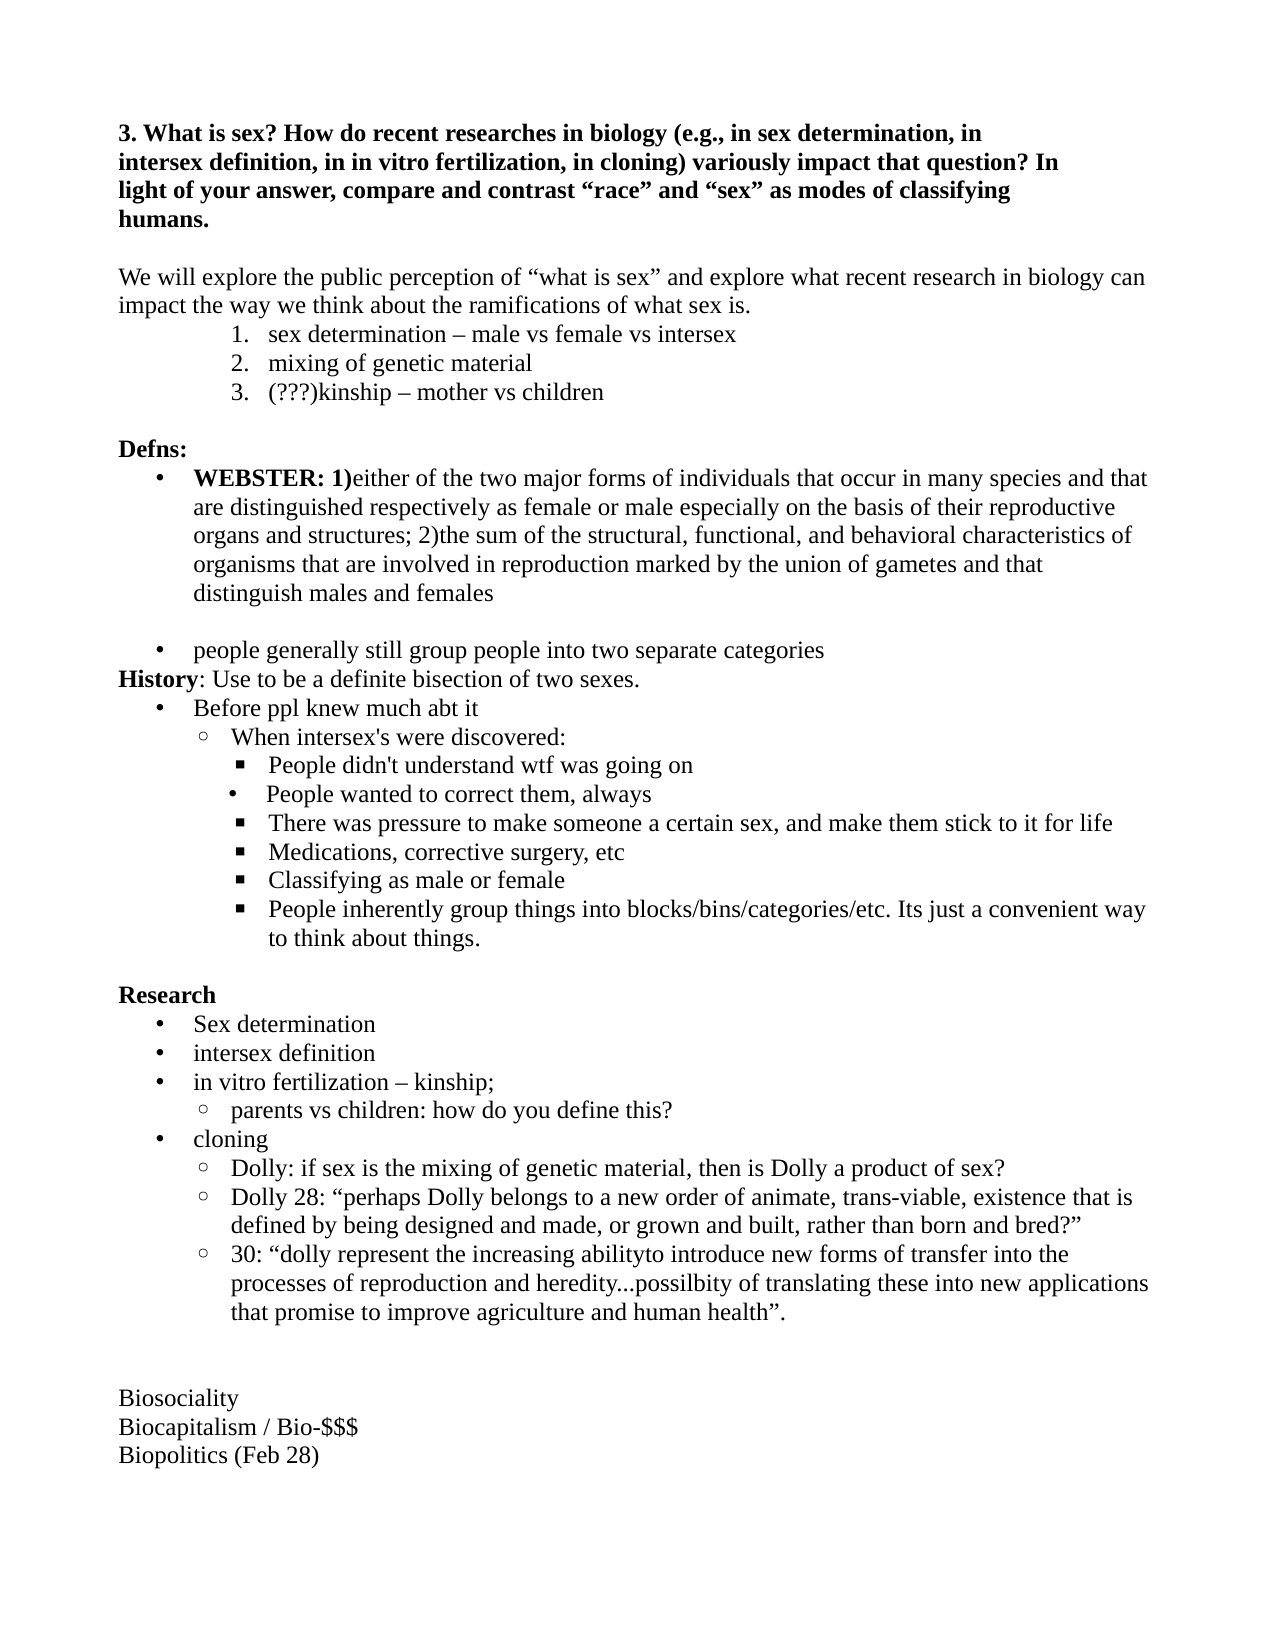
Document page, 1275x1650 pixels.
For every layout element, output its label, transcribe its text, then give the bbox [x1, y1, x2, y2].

list in vitro fertilization – kinship; [156, 1067, 1157, 1096]
list WEBSTER: 1)either of the two major forms of individuals that occur in many species and that are distinguished respectively as female or male especially on the basis of their reproductive organs and structures; 2)the sum of the structural, functional, and behavioral characteristics of organisms that are involved in reproduction marked by the union of gametes and that distinguish males and females [156, 463, 1157, 607]
list Dolly 28: “perhaps Dolly belongs to a new order of animate, trans-viable, existence that is defined by being designed and made, or grown and built, rather than born and bred?” [193, 1182, 1157, 1239]
text intersex definition, in in vitro fertilization, in cloning) variously impact that question? In [118, 147, 1157, 176]
list cloning [156, 1124, 1157, 1153]
list people generally still group people into two separate categories [156, 636, 1157, 664]
list mixing of genetic material [231, 348, 1157, 377]
list There was pressure to make someone a certain sex, and make them stick to it for life [231, 808, 1157, 837]
text Research [118, 981, 1157, 1009]
text light of your answer, compare and contrast “race” and “sex” as modes of classifying [118, 176, 1157, 204]
list Dolly: if sex is the mixing of genetic material, then is Dolly a product of sex? [193, 1153, 1157, 1182]
list Classifying as male or female [231, 866, 1157, 894]
text We will explore the public perception of “what is sex” and explore what recent research in biology can impact the way we think about the ramifications of what sex is. [118, 262, 1157, 319]
list Medications, corrective surgery, etc [231, 837, 1157, 866]
list parents vs children: how do you define this? [193, 1096, 1157, 1124]
list sex determination – male vs female vs intersex [231, 319, 1157, 348]
list People inherently group things into blocks/bins/categories/etc. Its just a convenient way to think about things. [231, 894, 1157, 952]
text Biopolitics (Feb 28) [118, 1441, 1157, 1469]
text History: Use to be a definite bisection of two sexes. [118, 664, 1157, 693]
list People didn't understand wtf was going on [231, 751, 1157, 779]
text 3. What is sex? How do recent researches in biology (e.g., in sex determination, in [118, 118, 1157, 147]
text Biocapitalism / Bio-$$$ [118, 1412, 1157, 1441]
text Defns: [118, 434, 1157, 463]
list Before ppl knew much abt it [156, 693, 1157, 722]
list People wanted to correct them, always [228, 779, 1157, 808]
list intersex definition [156, 1038, 1157, 1067]
list When intersex's were discovered: [193, 722, 1157, 751]
text humans. [118, 204, 1157, 233]
text Biosociality [118, 1383, 1157, 1412]
list Sex determination [156, 1009, 1157, 1038]
list (???)kinship – mother vs children [231, 377, 1157, 406]
list 30: “dolly represent the increasing abilityto introduce new forms of transfer into the processes of reproduction and heredity...possilbity of translating these into new applications that promise to improve agriculture and human health”. [193, 1239, 1157, 1326]
